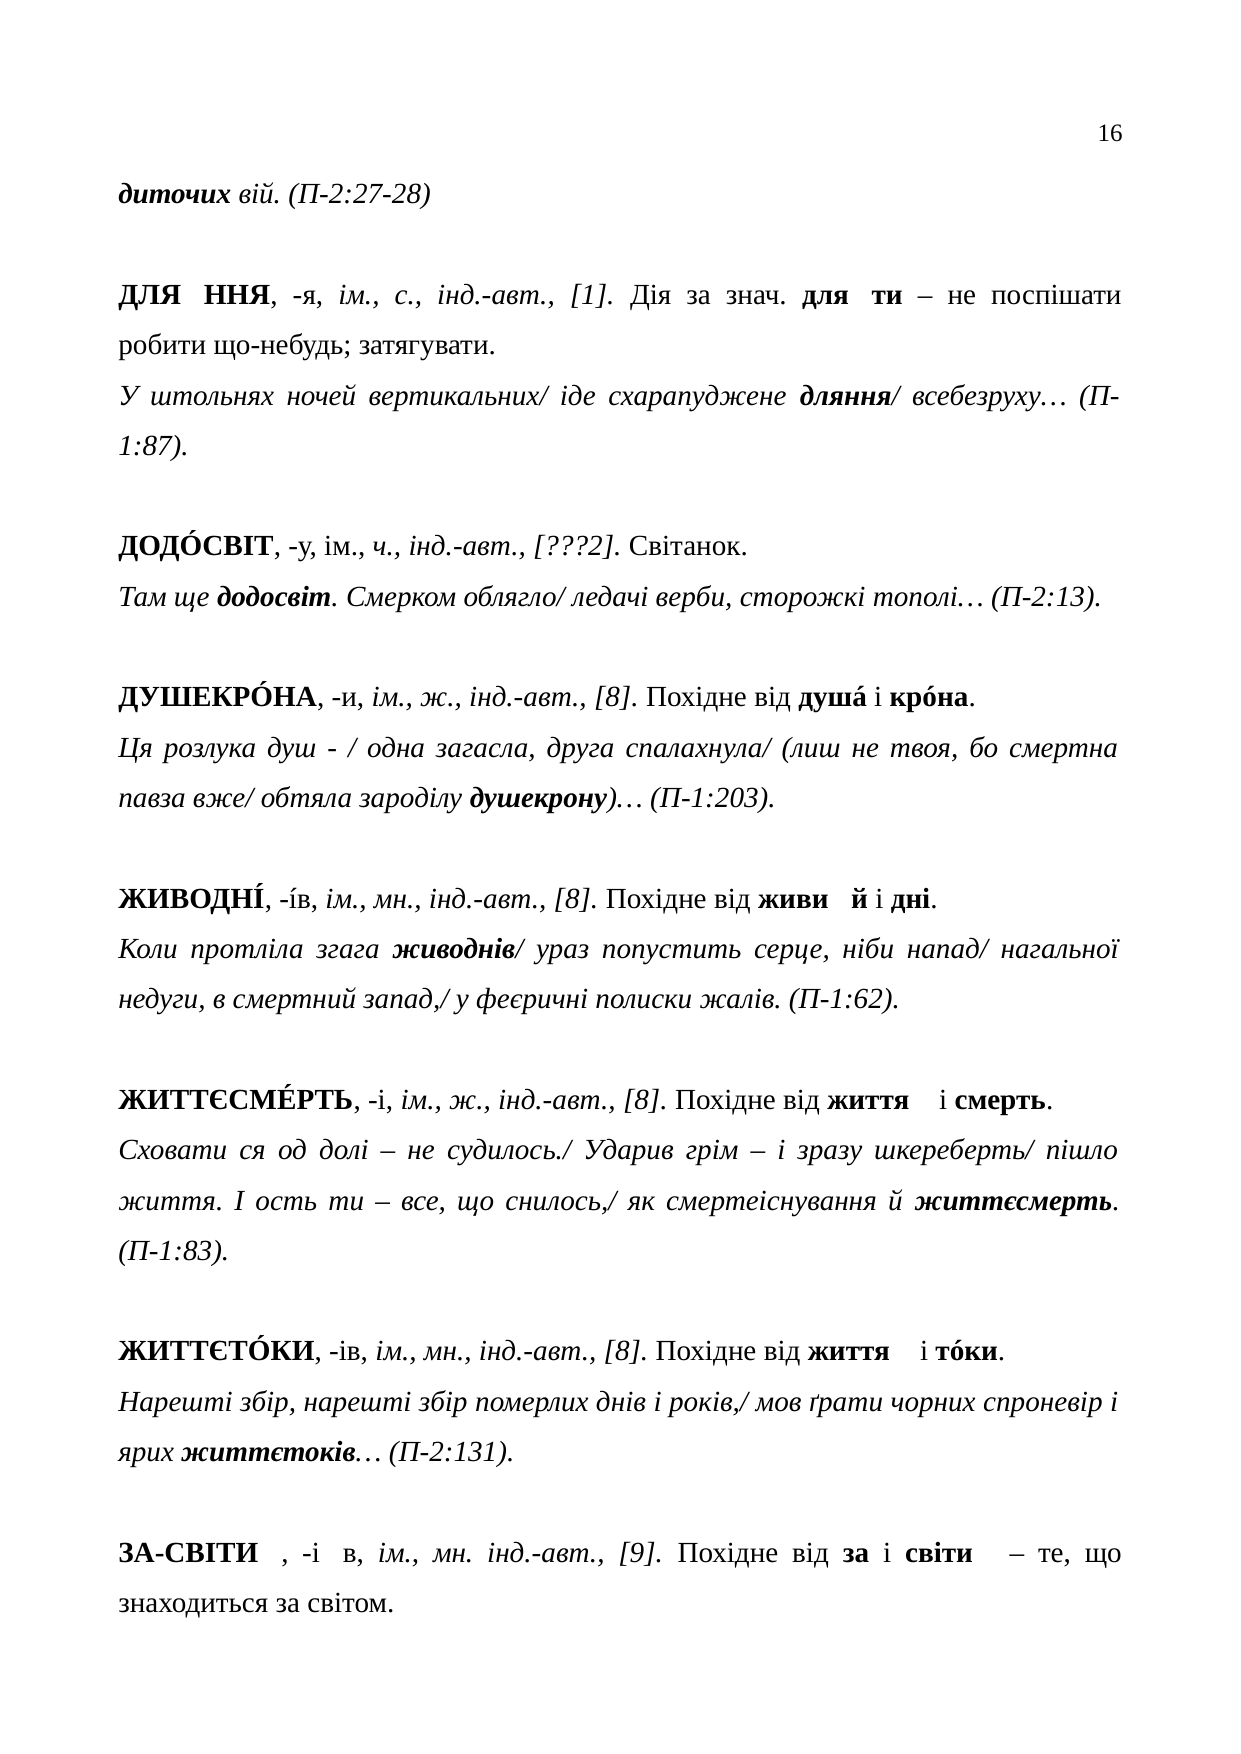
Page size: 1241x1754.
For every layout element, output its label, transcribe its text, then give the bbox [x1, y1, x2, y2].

subtitle Живоднí, -íв, ім., мн., інд.-авт., [8]. Похідне від живий і дні. [118, 881, 1122, 914]
subtitle За-світи, -ів, ім., мн. інд.-авт., [9]. Похідне від за і світи – те, що знаходиться за світом. [118, 1535, 1122, 1619]
subtitle Нарешті збір, нарешті збір померлих днів і років,/ мов ґрати чорних спроневір і ярих життєтоків… (П-2:131). [118, 1384, 1122, 1468]
subtitle диточих вій. (П-2:27-28) [118, 176, 1122, 210]
subtitle Сховати ся од долі – не судилось./ Ударив грім – і зразу шкереберть/ пішло життя. І ость ти – все, що снилось,/ як смертеіснування й життєсмерть. (П-1:83). [118, 1132, 1122, 1266]
subtitle Додóсвіт, -у, ім., ч., інд.-авт., [???2]. Світанок. [118, 528, 1122, 562]
subtitle Життєтóки, -ів, ім., мн., інд.-авт., [8]. Похідне від життя і тóки. [118, 1333, 1122, 1367]
subtitle Ця розлука душ - / одна загасла, друга спалахнула/ (лиш не твоя, бо смертна павза вже/ обтяла зароділу душекрону)… (П-1:203). [118, 730, 1122, 814]
subtitle Душекрóна, -и, ім., ж., інд.-авт., [8]. Похідне від душá і крóна. [118, 679, 1122, 713]
subtitle Там ще додосвіт. Смерком облягло/ ледачі верби, сторожкі тополі… (П-2:13). [118, 579, 1122, 612]
subtitle Життєсмéрть, -і, ім., ж., інд.-авт., [8]. Похідне від життя і смерть. [118, 1082, 1122, 1116]
subtitle Дляння, -я, ім., с., інд.-авт., [1]. Дія за знач. дляти – не поспішати робити що-небудь; затягувати. [118, 277, 1122, 361]
subtitle Коли протліла згага живоднів/ ураз попустить серце, ніби напад/ нагальної недуги, в смертний запад,/ у феєричні полиски жалів. (П-1:62). [118, 931, 1122, 1015]
subtitle У штольнях ночей вертикальних/ іде схарапуджене дляння/ всебезруху… (П-1:87). [118, 378, 1122, 461]
